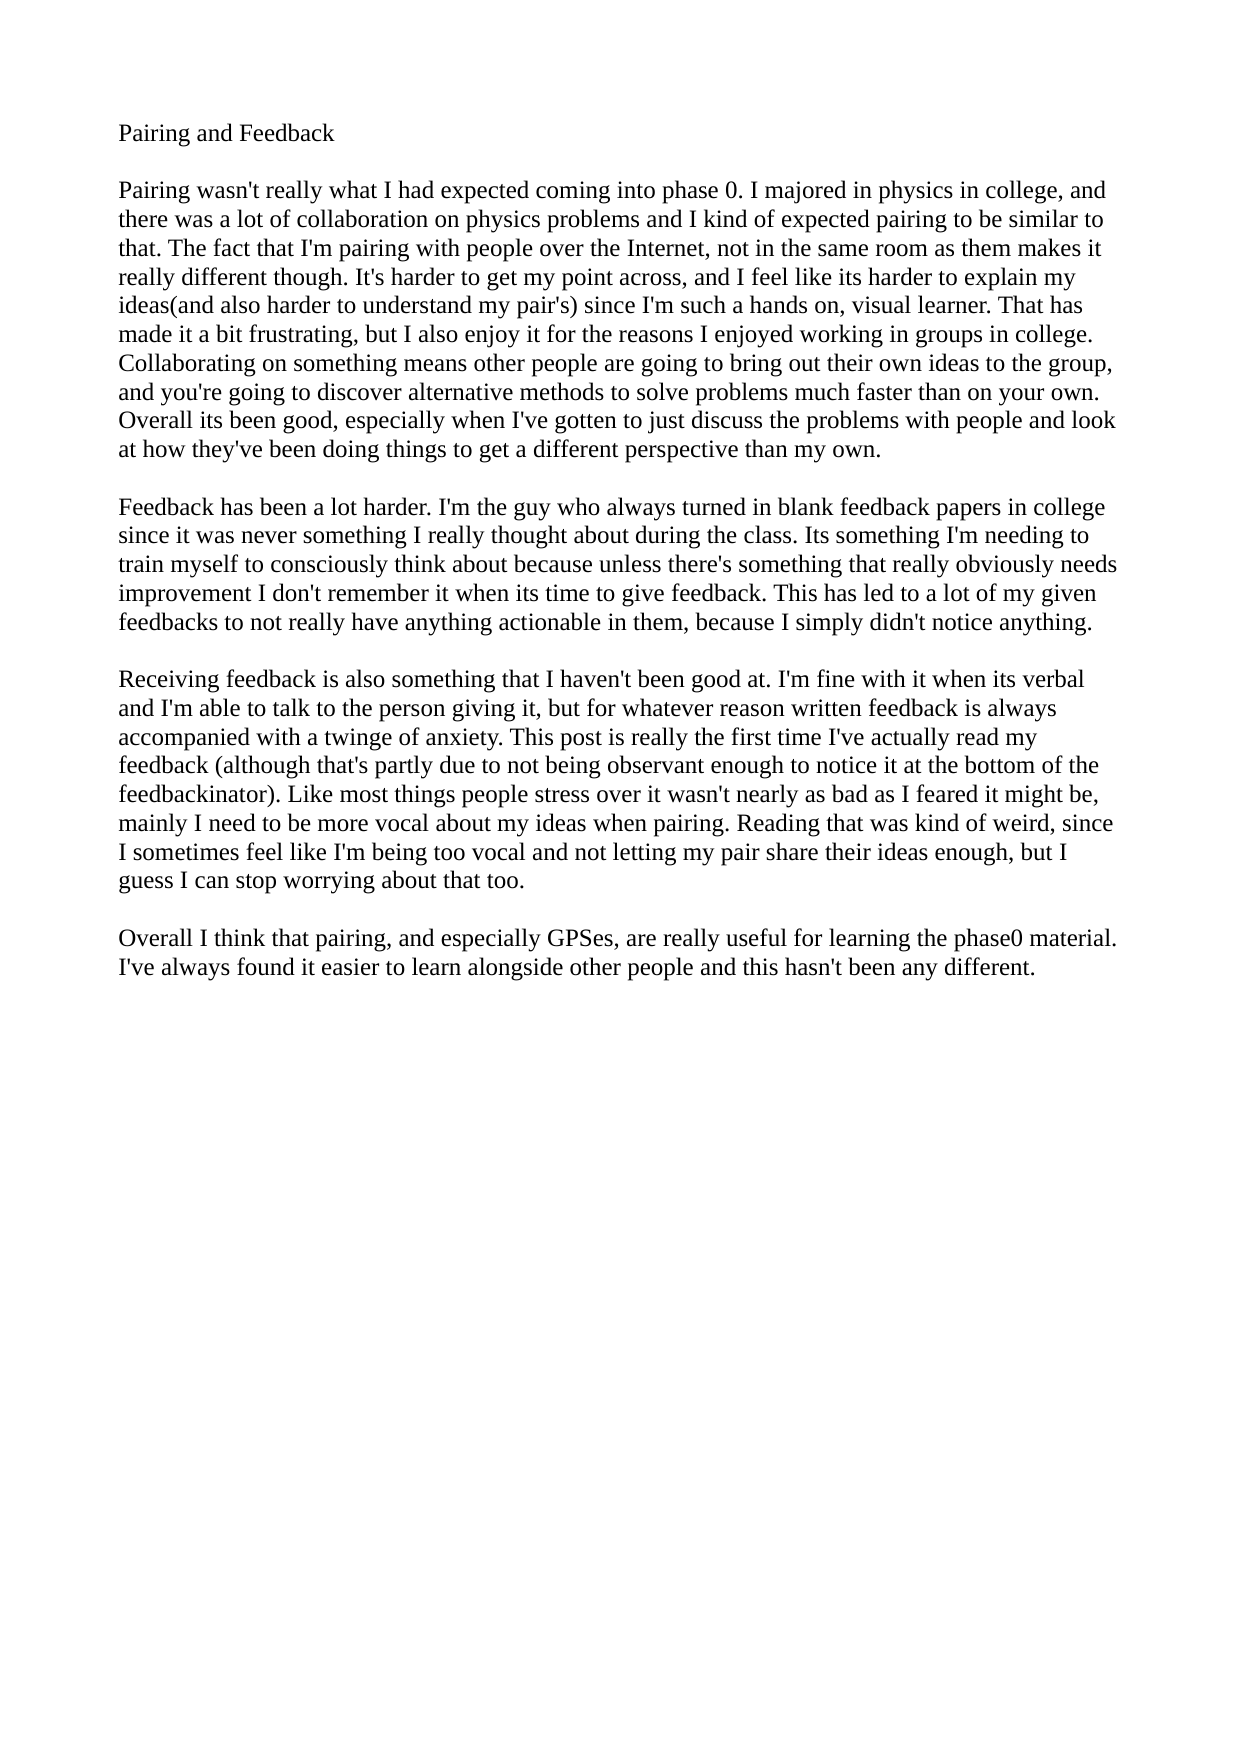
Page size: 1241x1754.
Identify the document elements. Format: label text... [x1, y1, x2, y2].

text Overall I think that pairing, and especially GPSes, are really useful for learning the phase0 material. I've always found it easier to learn alongside other people and this hasn't been any different. [118, 923, 1122, 981]
text Pairing wasn't really what I had expected coming into phase 0. I majored in physics in college, and there was a lot of collaboration on physics problems and I kind of expected pairing to be similar to that. The fact that I'm pairing with people over the Internet, not in the same room as them makes it really different though. It's harder to get my point across, and I feel like its harder to explain my ideas(and also harder to understand my pair's) since I'm such a hands on, visual learner. That has made it a bit frustrating, but I also enjoy it for the reasons I enjoyed working in groups in college. Collaborating on something means other people are going to bring out their own ideas to the group, and you're going to discover alternative methods to solve problems much faster than on your own. Overall its been good, especially when I've gotten to just discuss the problems with people and look at how they've been doing things to get a different perspective than my own. [118, 176, 1122, 463]
text Receiving feedback is also something that I haven't been good at. I'm fine with it when its verbal and I'm able to talk to the person giving it, but for whatever reason written feedback is always accompanied with a twinge of anxiety. This post is really the first time I've actually read my feedback (although that's partly due to not being observant enough to notice it at the bottom of the feedbackinator). Like most things people stress over it wasn't nearly as bad as I feared it might be, mainly I need to be more vocal about my ideas when pairing. Reading that was kind of weird, since I sometimes feel like I'm being too vocal and not letting my pair share their ideas enough, but I guess I can stop worrying about that too. [118, 664, 1122, 894]
text Pairing and Feedback [118, 118, 1122, 147]
text Feedback has been a lot harder. I'm the guy who always turned in blank feedback papers in college since it was never something I really thought about during the class. Its something I'm needing to train myself to consciously think about because unless there's something that really obviously needs improvement I don't remember it when its time to give feedback. This has led to a lot of my given feedbacks to not really have anything actionable in them, because I simply didn't notice anything. [118, 492, 1122, 636]
